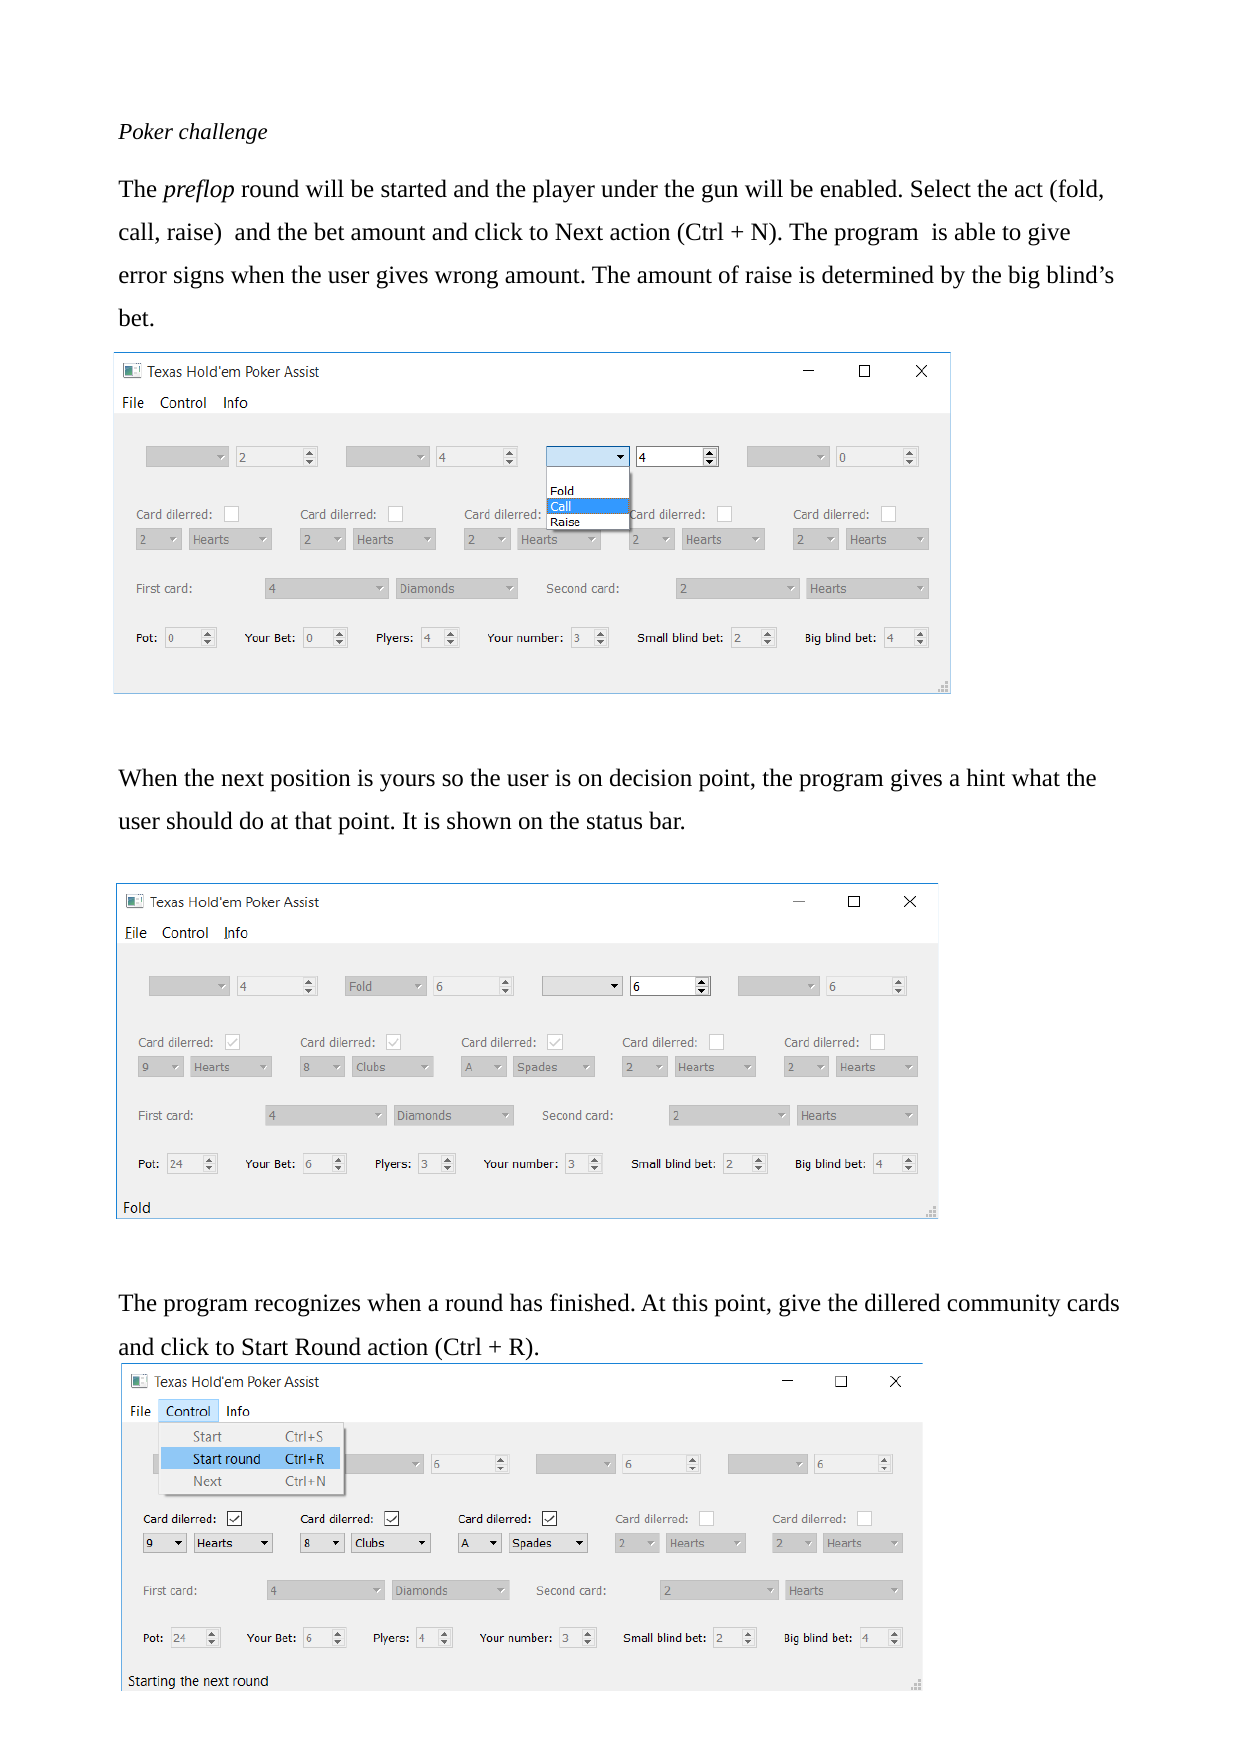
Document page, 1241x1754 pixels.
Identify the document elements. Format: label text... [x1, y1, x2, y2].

picture [121, 1363, 923, 1691]
text When the next position is yours so the user is on decision point, the program gives a hint what the user should do at that point. It is shown on the status bar. [118, 763, 1122, 835]
picture [116, 883, 939, 1219]
picture [113, 352, 951, 694]
text The preflop round will be started and the player under the gun will be enabled. Select the act (fold, call, raise) and the bet amount and click to Next action (Ctrl + N). The program is able to give error signs when the user gives wrong amount. The amount of raise is determined by the big blind’s bet. [118, 174, 1122, 332]
text The program recognizes when a round has finished. At this point, give the dillered community cards and click to Start Round action (Ctrl + R). [118, 1288, 1122, 1360]
